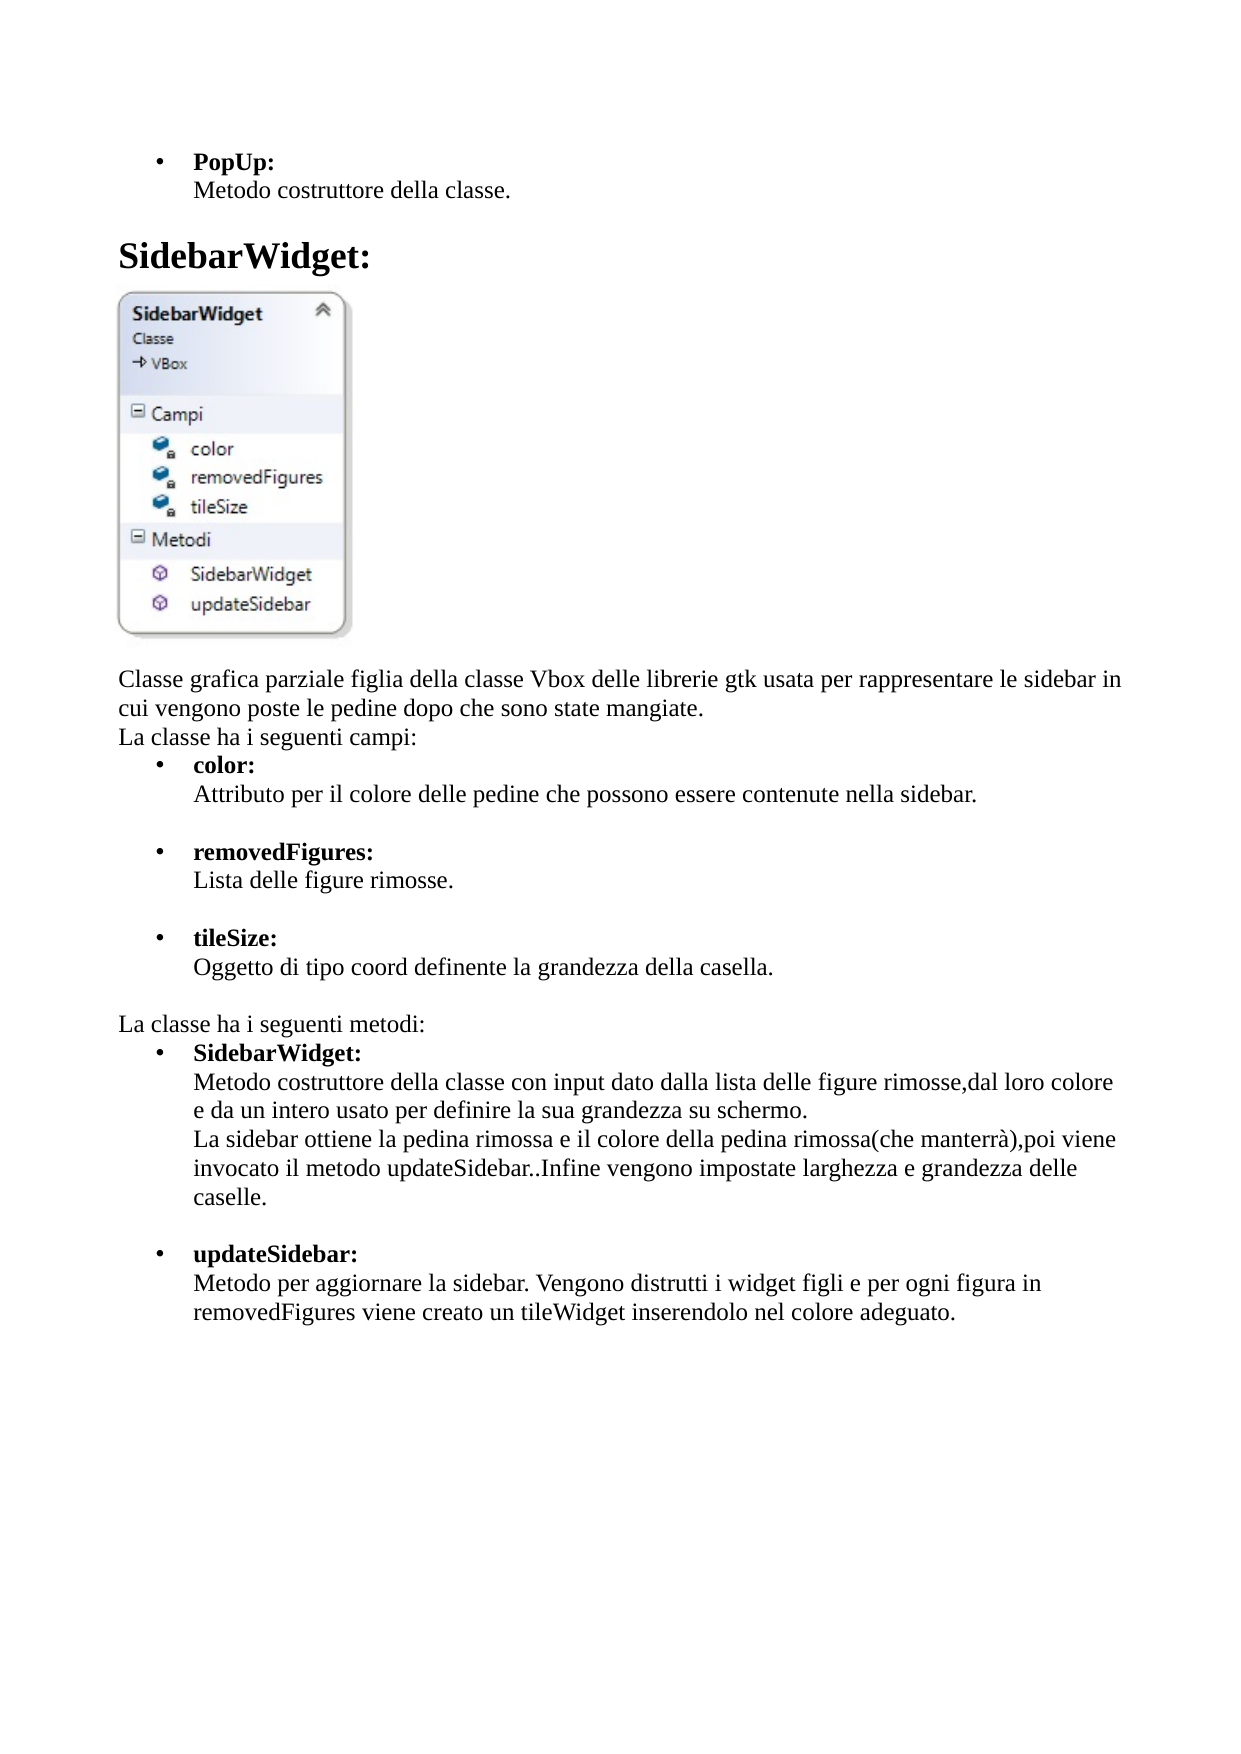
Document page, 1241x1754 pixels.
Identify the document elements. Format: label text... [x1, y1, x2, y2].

text La classe ha i seguenti campi: [118, 722, 1122, 751]
list tileSize: [156, 923, 1122, 952]
text SidebarWidget: [118, 233, 1122, 276]
picture [114, 284, 370, 658]
list SidebarWidget: [156, 1038, 1122, 1067]
text Metodo per aggiornare la sidebar. Vengono distrutti i widget figli e per ogni figura in removedFigures viene creato un tileWidget inserendolo nel colore adeguato. [118, 1268, 1122, 1326]
list updateSidebar: [156, 1239, 1122, 1268]
list removedFigures: [156, 837, 1122, 866]
text La classe ha i seguenti metodi: [118, 1009, 1122, 1038]
list PopUp: [156, 147, 1122, 176]
list color: [156, 751, 1122, 779]
text La sidebar ottiene la pedina rimossa e il colore della pedina rimossa(che manterrà),poi viene invocato il metodo updateSidebar..Infine vengono impostate larghezza e grandezza delle caselle. [118, 1124, 1122, 1211]
text Oggetto di tipo coord definente la grandezza della casella. [118, 952, 1122, 981]
text Metodo costruttore della classe. [118, 176, 1122, 204]
text Lista delle figure rimosse. [118, 866, 1122, 894]
text Attributo per il colore delle pedine che possono essere contenute nella sidebar. [118, 779, 1122, 808]
text Metodo costruttore della classe con input dato dalla lista delle figure rimosse,dal loro colore e da un intero usato per definire la sua grandezza su schermo. [118, 1067, 1122, 1124]
text Classe grafica parziale figlia della classe Vbox delle librerie gtk usata per rappresentare le sidebar in cui vengono poste le pedine dopo che sono state mangiate. [118, 664, 1122, 722]
